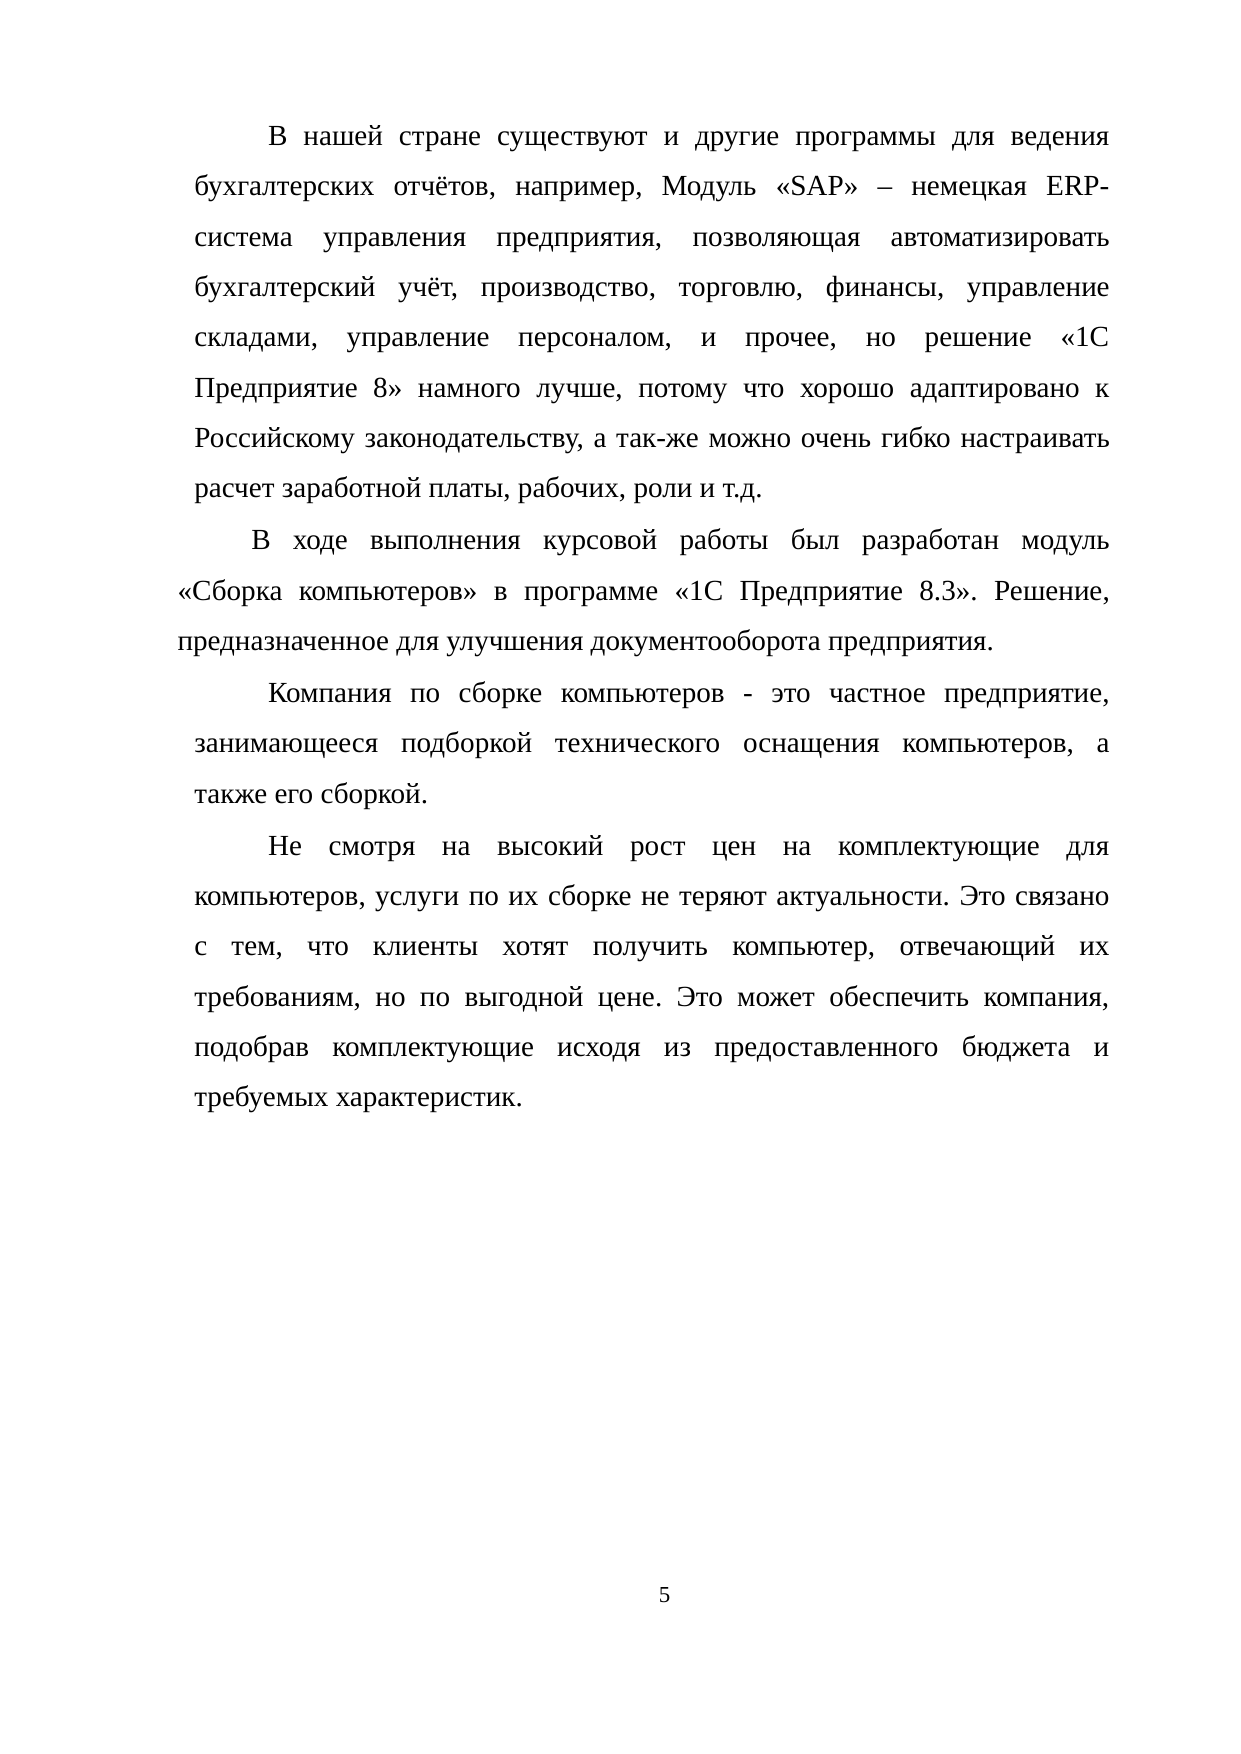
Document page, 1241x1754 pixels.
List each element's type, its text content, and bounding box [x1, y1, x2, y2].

text Компания по сборке компьютеров - это частное предприятие, занимающееся подборкой технического оснащения компьютеров, а также его сборкой. [194, 675, 1110, 809]
text Не смотря на высокий рост цен на комплектующие для компьютеров, услуги по их сборке не теряют актуальности. Это связано с тем, что клиенты хотят получить компьютер, отвечающий их требованиям, но по выгодной цене. Это может обеспечить компания, подобрав комплектующие исходя из предоставленного бюджета и требуемых характеристик. [194, 828, 1110, 1113]
text В ходе выполнения курсовой работы был разработан модуль «Сборка компьютеров» в программе «1С Предприятие 8.3». Решение, предназначенное для улучшения документооборота предприятия. [177, 522, 1110, 657]
text В нашей стране существуют и другие программы для ведения бухгалтерских отчётов, например, Модуль «SAP» – немецкая ERP-система управления предприятия, позволяющая автоматизировать бухгалтерский учёт, производство, торговлю, финансы, управление складами, управление персоналом, и прочее, но решение «1С Предприятие 8» намного лучше, потому что хорошо адаптировано к Российскому законодательству, а так-же можно очень гибко настраивать расчет заработной платы, рабочих, роли и т.д. [194, 118, 1110, 504]
